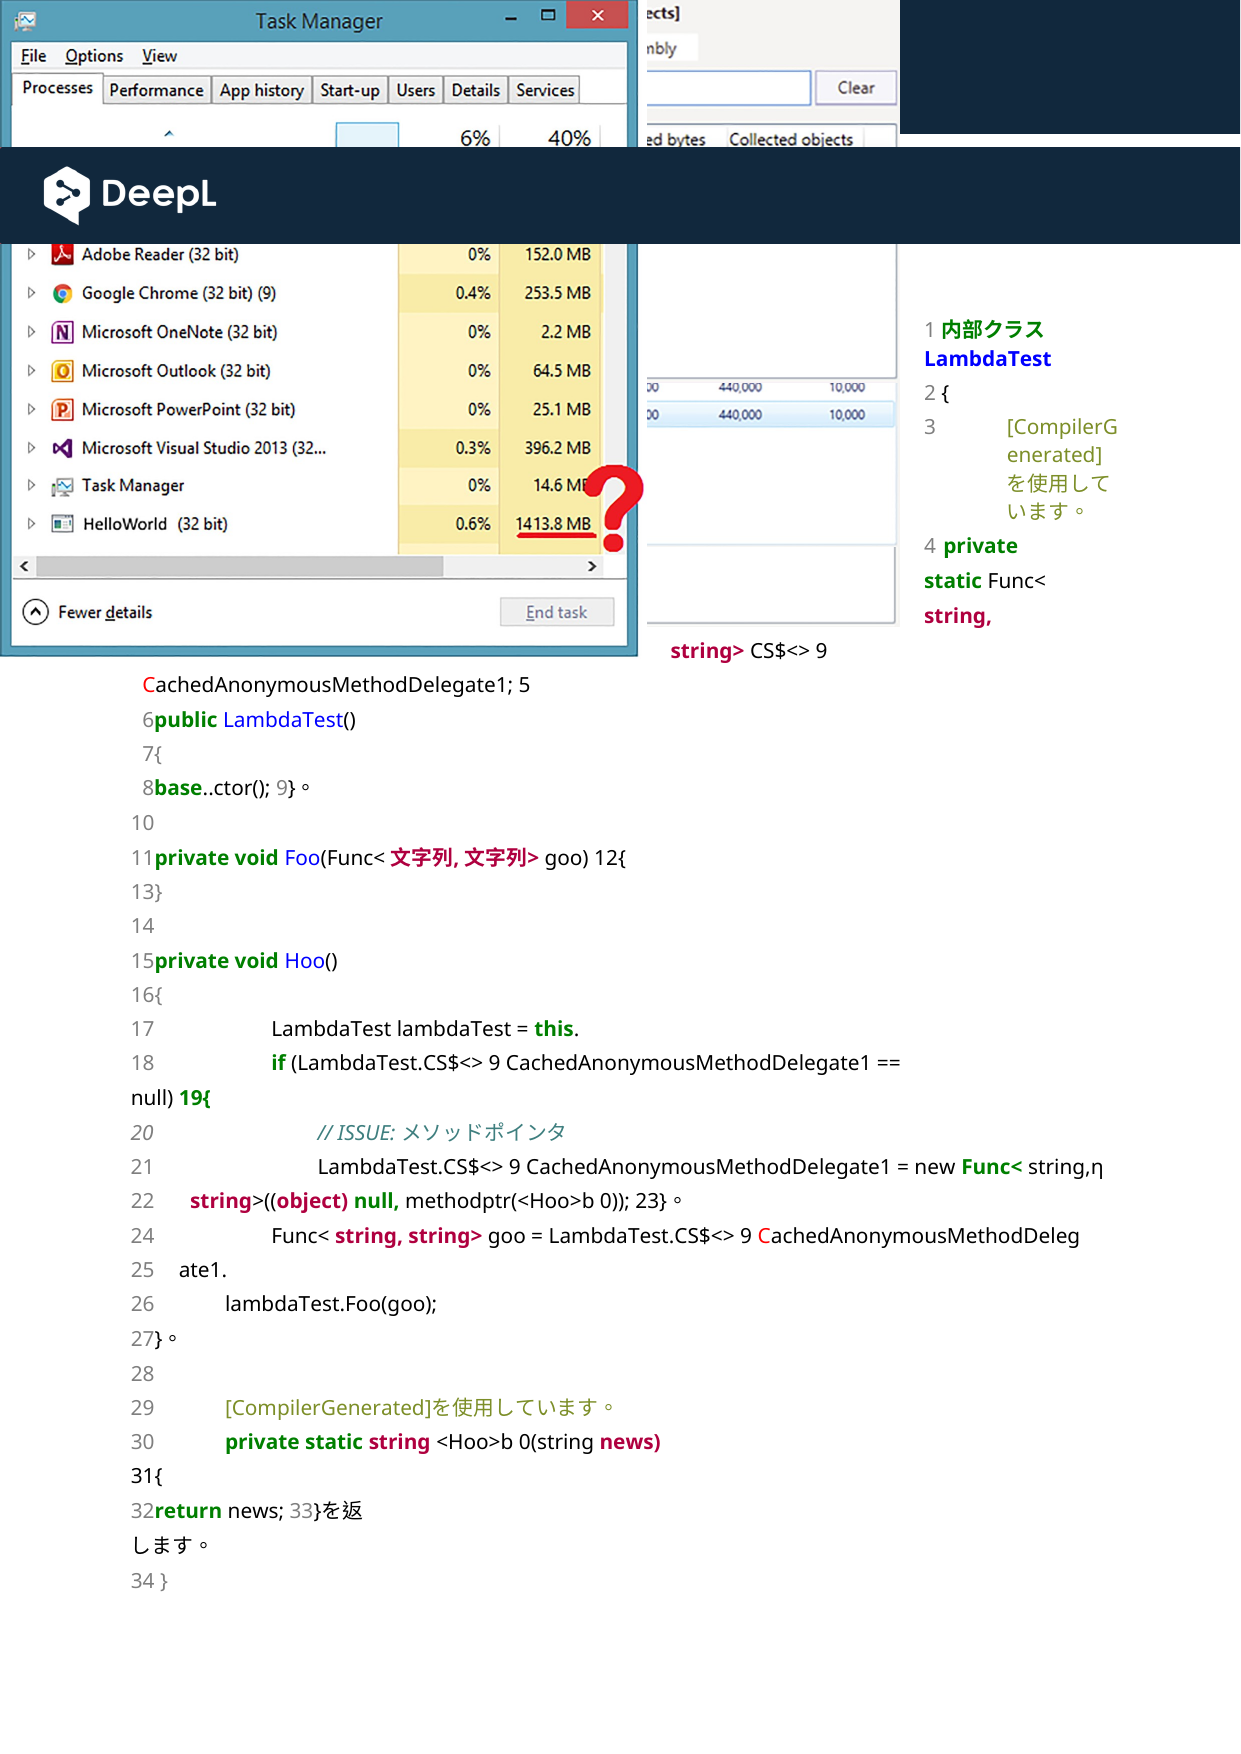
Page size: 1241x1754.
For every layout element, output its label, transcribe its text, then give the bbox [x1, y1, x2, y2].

text 1 内部クラスLambdaTest [900, 316, 1122, 372]
list string>((object) null, methodptr(<Hoo>b 0)); 23}。 [131, 1186, 689, 1214]
text 6public LambdaTest() [142, 705, 1122, 734]
list LambdaTest.CS$<> 9 CachedAnonymousMethodDelegate1 = new Func< string,η [130, 1152, 1122, 1180]
list lambdaTest.Foo(goo); 27}。 [131, 1289, 458, 1352]
text 13} [131, 877, 1122, 906]
list ate1. [131, 1255, 1122, 1283]
text 28 [131, 1359, 1122, 1387]
list private static Func< string, string> CS$<> 9 CachedAnonymousMethodDelegate1; 5 [142, 532, 1048, 699]
list // ISSUE: メソッドポインタ [130, 1118, 1122, 1146]
text 7{ [142, 739, 1122, 768]
list private static string <Hoo>b 0(string news) 31{ [131, 1427, 689, 1490]
list if (LambdaTest.CS$<> 9 CachedAnonymousMethodDelegate1 == null) 19{ [131, 1048, 944, 1111]
picture [0, 0, 1241, 659]
text 2 { [900, 378, 1122, 407]
text 34 } [131, 1566, 1122, 1594]
text 14 [131, 912, 1122, 940]
text 15private void Hoo() [131, 946, 1122, 974]
text 11private void Foo(Func< 文字列, 文字列> goo) 12{ [131, 843, 666, 871]
text 32return news; 33}を返します。 [131, 1497, 366, 1560]
text 8base..ctor(); 9}。 [142, 773, 378, 802]
list LambdaTest lambdaTest = this. [130, 1014, 1122, 1042]
list Func< string, string> goo = LambdaTest.CS$<> 9 CachedAnonymousMethodDeleg [130, 1221, 1122, 1249]
list [CompilerGenerated]を使用しています。 [130, 1393, 1122, 1421]
text 16{ [131, 980, 1122, 1008]
list [CompilerGenerated]を使用しています。 [900, 412, 1122, 526]
text 10 [131, 808, 1122, 837]
